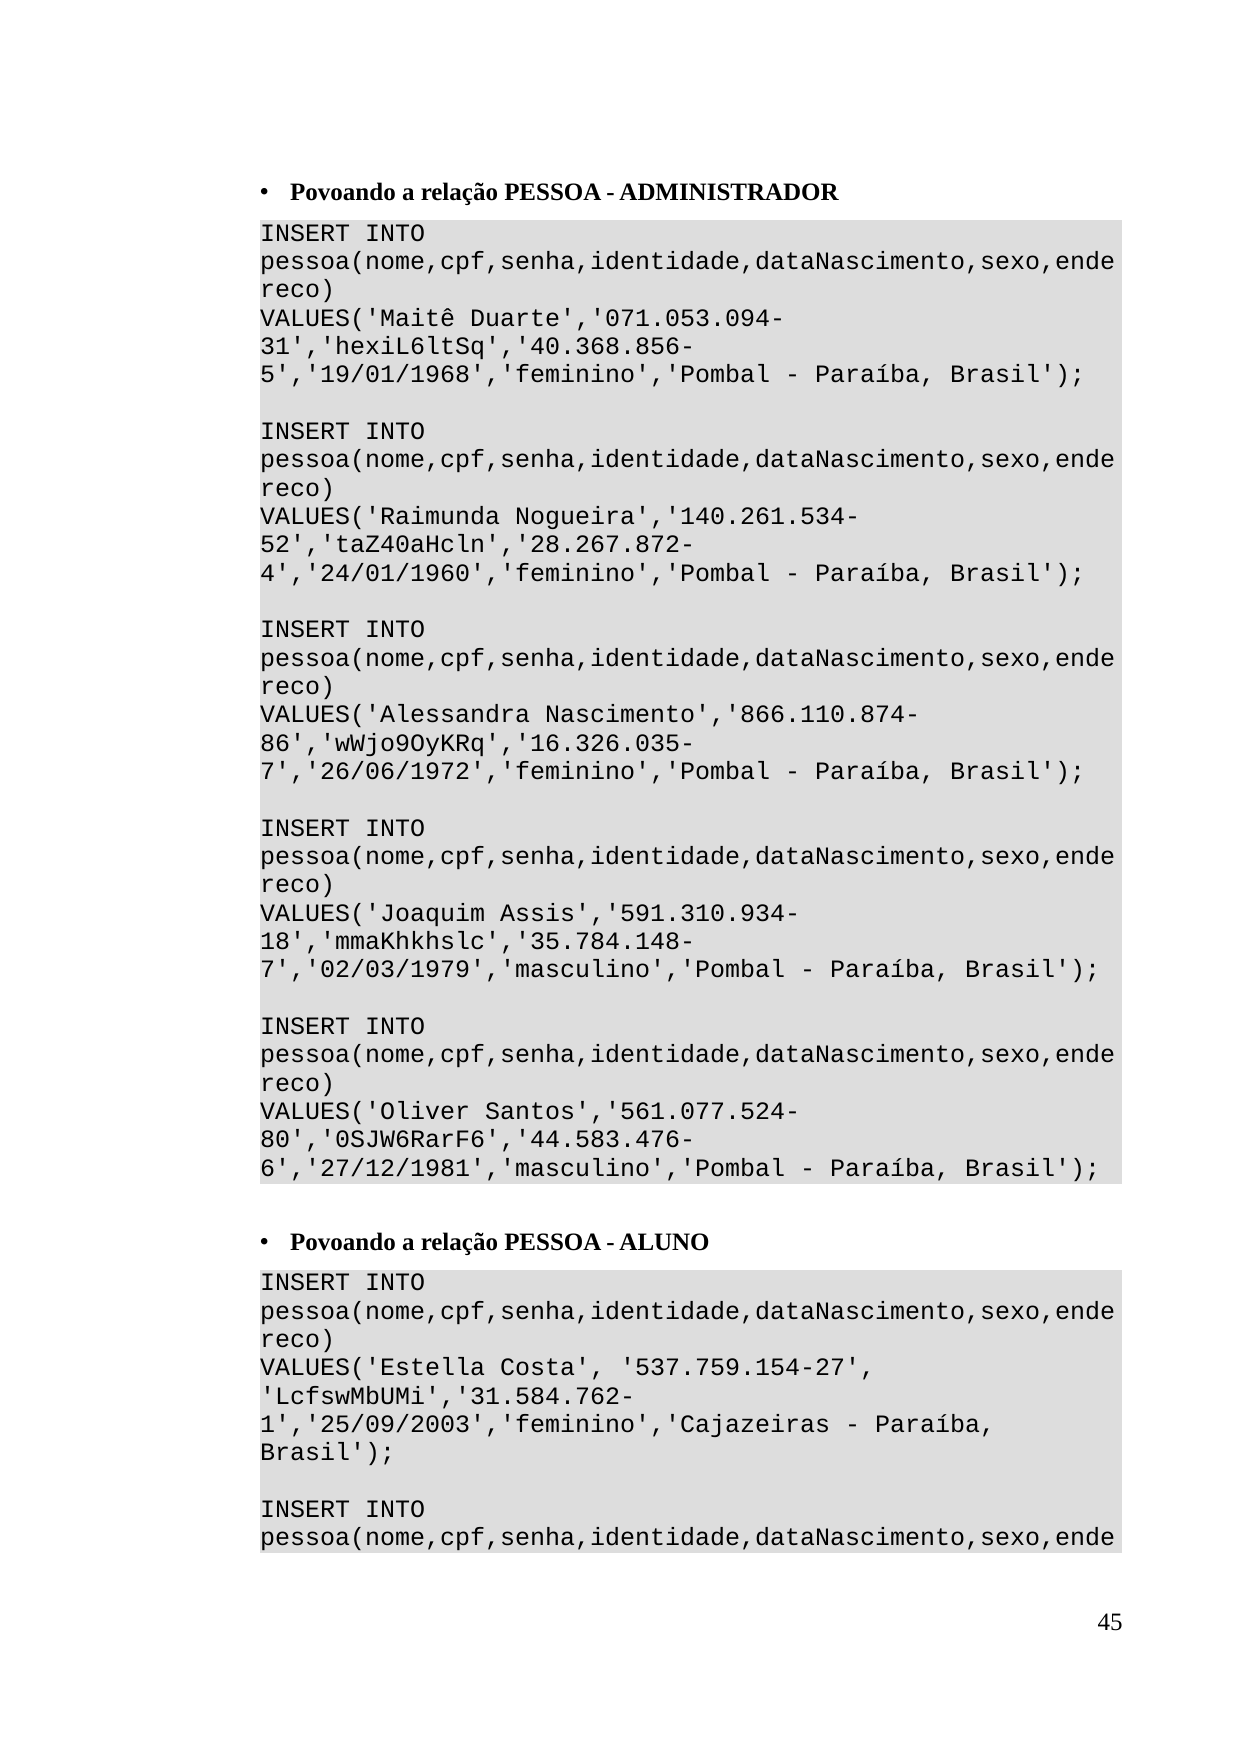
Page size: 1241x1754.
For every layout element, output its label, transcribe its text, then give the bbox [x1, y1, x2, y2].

text VALUES('Alessandra Nascimento','866.110.874-86','wWjo9OyKRq','16.326.035-7','26/06/1972','feminino','Pombal - Paraíba, Brasil'); [260, 702, 1122, 787]
text INSERT INTO pessoa(nome,cpf,senha,identidade,dataNascimento,sexo,endereco) [260, 419, 1122, 504]
text VALUES('Joaquim Assis','591.310.934-18','mmaKhkhslc','35.784.148-7','02/03/1979','masculino','Pombal - Paraíba, Brasil'); [260, 900, 1122, 985]
text VALUES('Estella Costa', '537.759.154-27', 'LcfswMbUMi','31.584.762-1','25/09/2003','feminino','Cajazeiras - Paraíba, Brasil'); [260, 1355, 1122, 1468]
text INSERT INTO pessoa(nome,cpf,senha,identidade,dataNascimento,sexo,endereco) [260, 617, 1122, 702]
text VALUES('Oliver Santos','561.077.524-80','0SJW6RarF6','44.583.476-6','27/12/1981','masculino','Pombal - Paraíba, Brasil'); [260, 1099, 1122, 1184]
list Povoando a relação PESSOA - ADMINISTRADOR [260, 177, 1122, 206]
text INSERT INTO pessoa(nome,cpf,senha,identidade,dataNascimento,sexo,ende [260, 1497, 1122, 1553]
text INSERT INTO pessoa(nome,cpf,senha,identidade,dataNascimento,sexo,endereco) [260, 220, 1122, 305]
text VALUES('Raimunda Nogueira','140.261.534-52','taZ40aHcln','28.267.872-4','24/01/1960','feminino','Pombal - Paraíba, Brasil'); [260, 504, 1122, 589]
text INSERT INTO pessoa(nome,cpf,senha,identidade,dataNascimento,sexo,endereco) [260, 815, 1122, 900]
text INSERT INTO pessoa(nome,cpf,senha,identidade,dataNascimento,sexo,endereco) [260, 1014, 1122, 1099]
text VALUES('Maitê Duarte','071.053.094-31','hexiL6ltSq','40.368.856-5','19/01/1968','feminino','Pombal - Paraíba, Brasil'); [260, 305, 1122, 390]
list Povoando a relação PESSOA - ALUNO [260, 1227, 1122, 1256]
text INSERT INTO pessoa(nome,cpf,senha,identidade,dataNascimento,sexo,endereco) [260, 1270, 1122, 1355]
